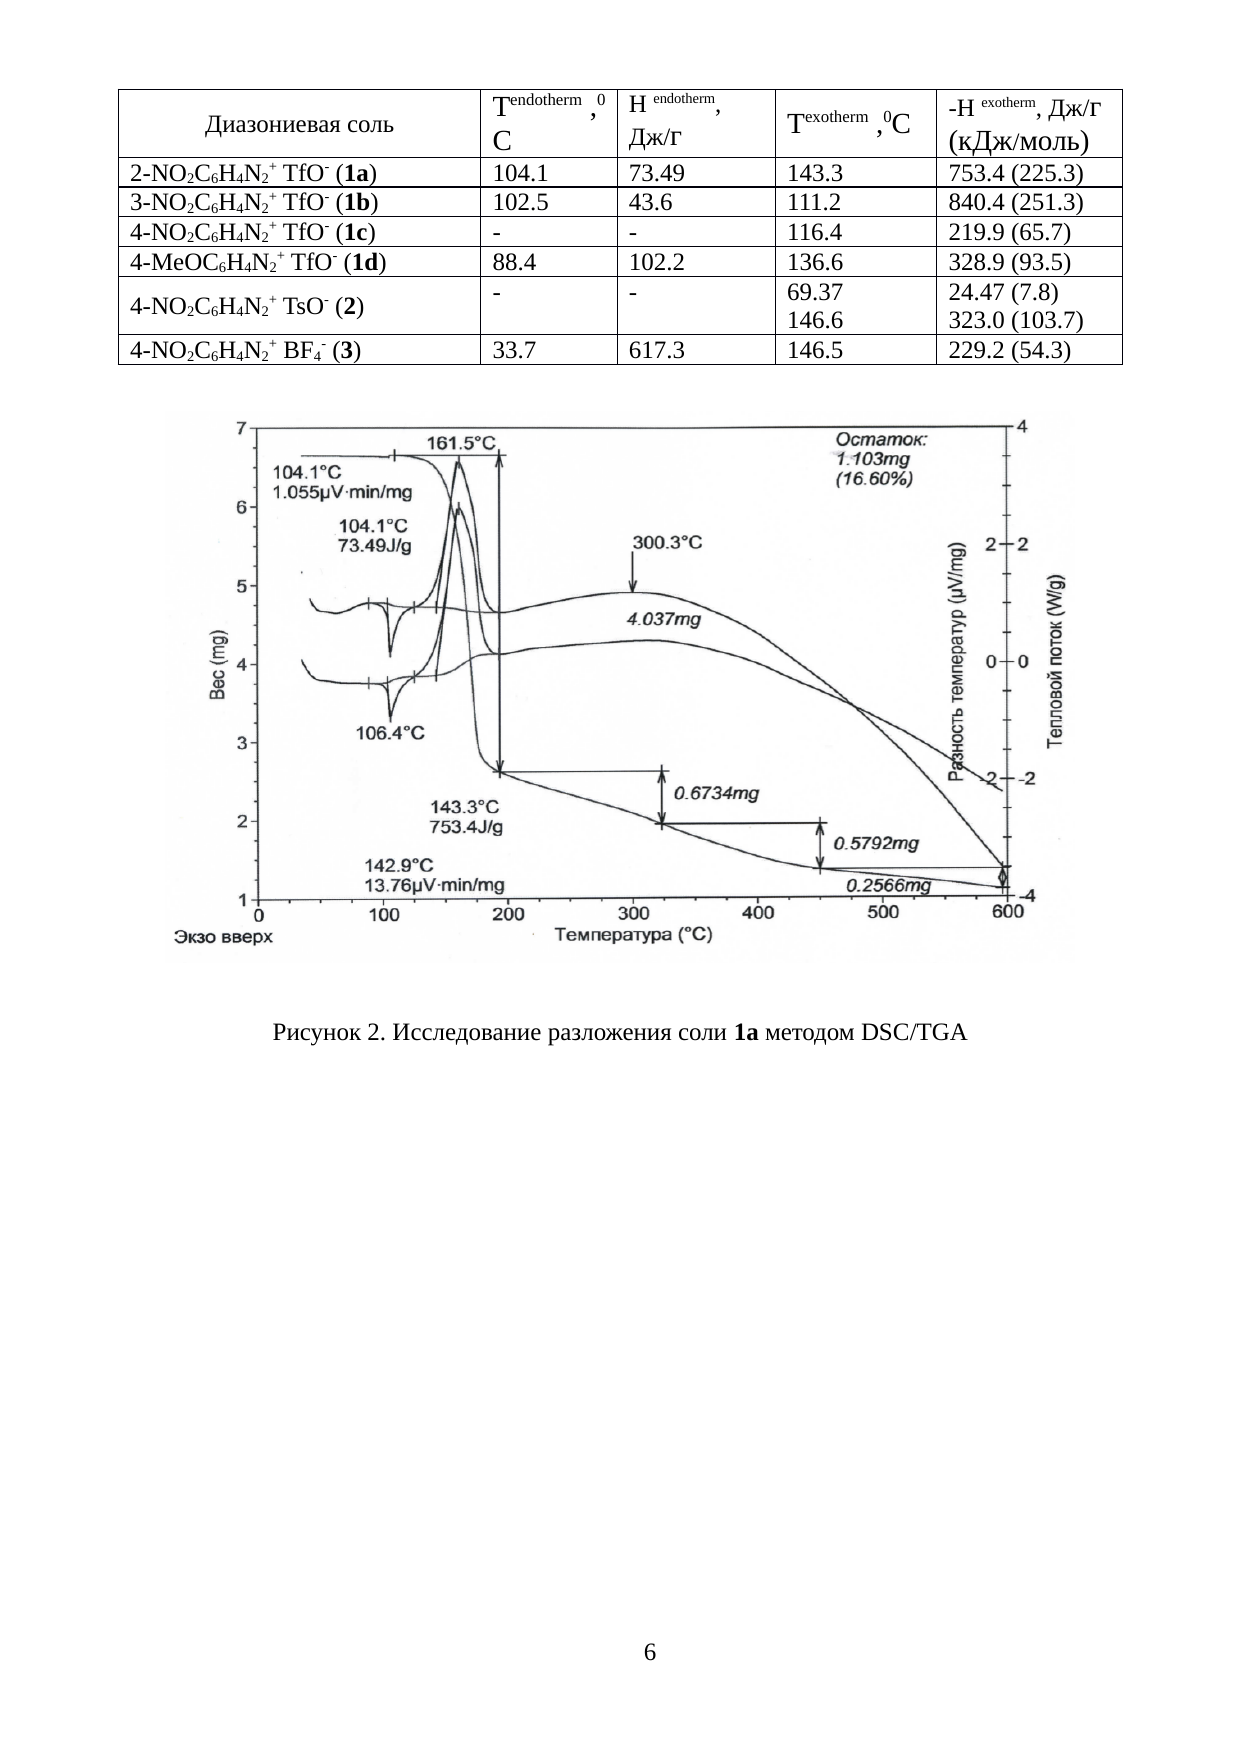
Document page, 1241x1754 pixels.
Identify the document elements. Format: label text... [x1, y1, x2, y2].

table_cell 143.3 [776, 158, 936, 186]
table_cell 4-NO2С6H4N2+ BF4- (3) [119, 335, 480, 364]
table_cell 4-NO2С6H4N2+ TfO- (1c) [119, 217, 480, 246]
table_cell 219.9 (65.7) [937, 217, 1122, 246]
table_cell 753.4 (225.3) [937, 158, 1122, 186]
text Рисунок 2. Исследование разложения соли 1a методом DSC/TGA [118, 1017, 1122, 1046]
table_cell - [618, 277, 775, 334]
table_cell 116.4 [776, 217, 936, 246]
picture [165, 411, 1075, 963]
table_cell 43.6 [618, 188, 775, 216]
table_cell 136.6 [776, 247, 936, 276]
table_cell 102.5 [481, 188, 617, 216]
table_header Тexotherm ,0C [776, 90, 936, 157]
table_cell 33.7 [481, 335, 617, 364]
table_cell 2-NO2С6H4N2+ TfO- (1a) [119, 158, 480, 186]
table_cell 840.4 (251.3) [937, 188, 1122, 216]
table_cell 111.2 [776, 188, 936, 216]
table_cell 328.9 (93.5) [937, 247, 1122, 276]
table_cell 3-NO2С6H4N2+ TfO- (1b) [119, 188, 480, 216]
table_header Тendotherm ,0C [481, 90, 617, 157]
table_header -Н exotherm, Дж/г (кДж/моль) [937, 90, 1122, 157]
table_cell 146.5 [776, 335, 936, 364]
table_cell - [481, 217, 617, 246]
table_header Диазониевая соль [119, 90, 480, 157]
table_cell 104.1 [481, 158, 617, 186]
table_cell 617.3 [618, 335, 775, 364]
table_cell 229.2 (54.3) [937, 335, 1122, 364]
table_cell - [481, 277, 617, 334]
table_cell 73.49 [618, 158, 775, 186]
table_cell 4-MeOС6H4N2+ TfO- (1d) [119, 247, 480, 276]
table_cell 102.2 [618, 247, 775, 276]
table_cell 88.4 [481, 247, 617, 276]
table_header Н endotherm, Дж/г [618, 90, 775, 157]
table_cell 24.47 (7.8) 323.0 (103.7) [937, 277, 1122, 334]
table_cell 69.37 146.6 [776, 277, 936, 334]
table_cell - [618, 217, 775, 246]
table_cell 4-NO2С6H4N2+ TsO- (2) [119, 277, 480, 334]
